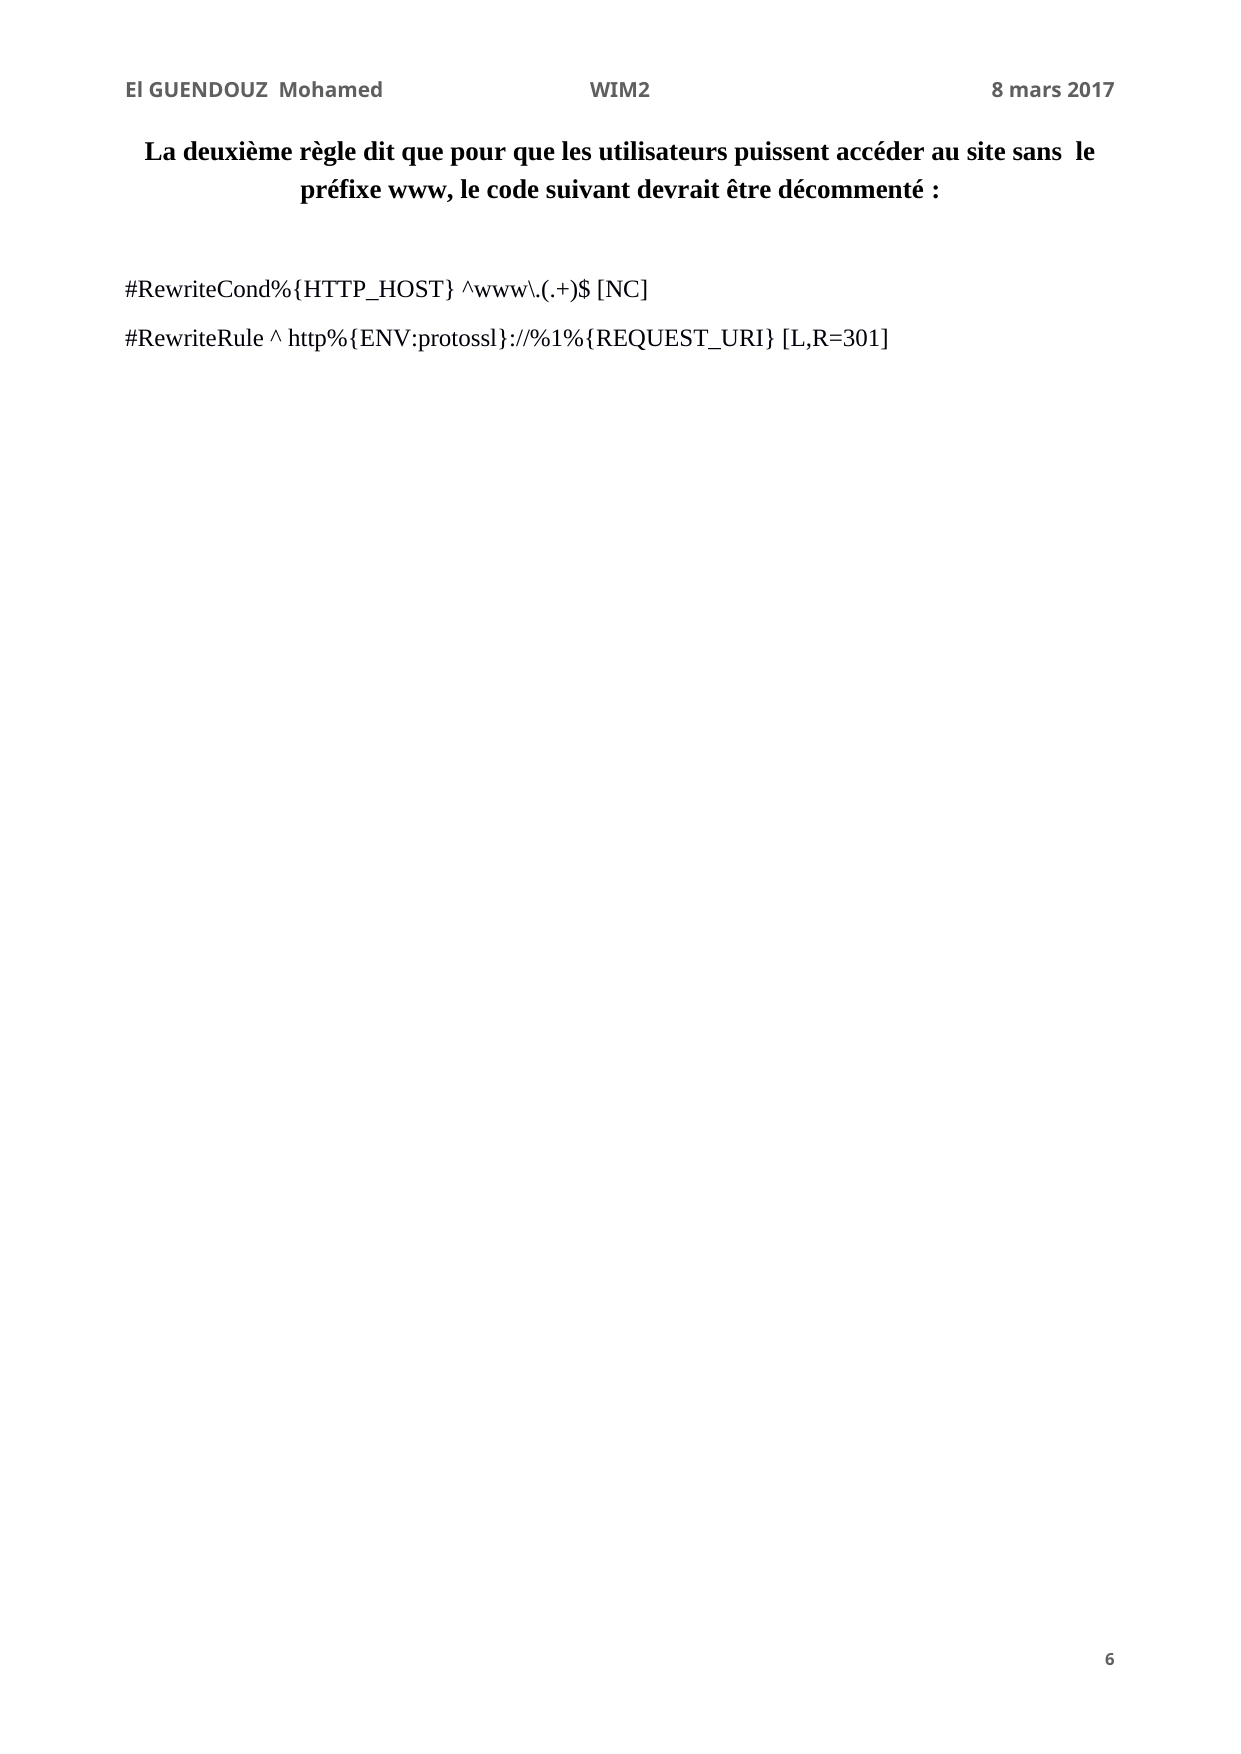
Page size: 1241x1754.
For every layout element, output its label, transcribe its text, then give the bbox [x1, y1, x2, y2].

text La deuxième règle dit que pour que les utilisateurs puissent accéder au site sans le préfixe www, le code suivant devrait être décommenté : [125, 135, 1115, 204]
text #RewriteRule ^ http%{ENV:protossl}://%1%{REQUEST_URI} [L,R=301] [125, 323, 1115, 351]
text #RewriteCond%{HTTP_HOST} ^www\.(.+)$ [NC] [125, 274, 1115, 302]
